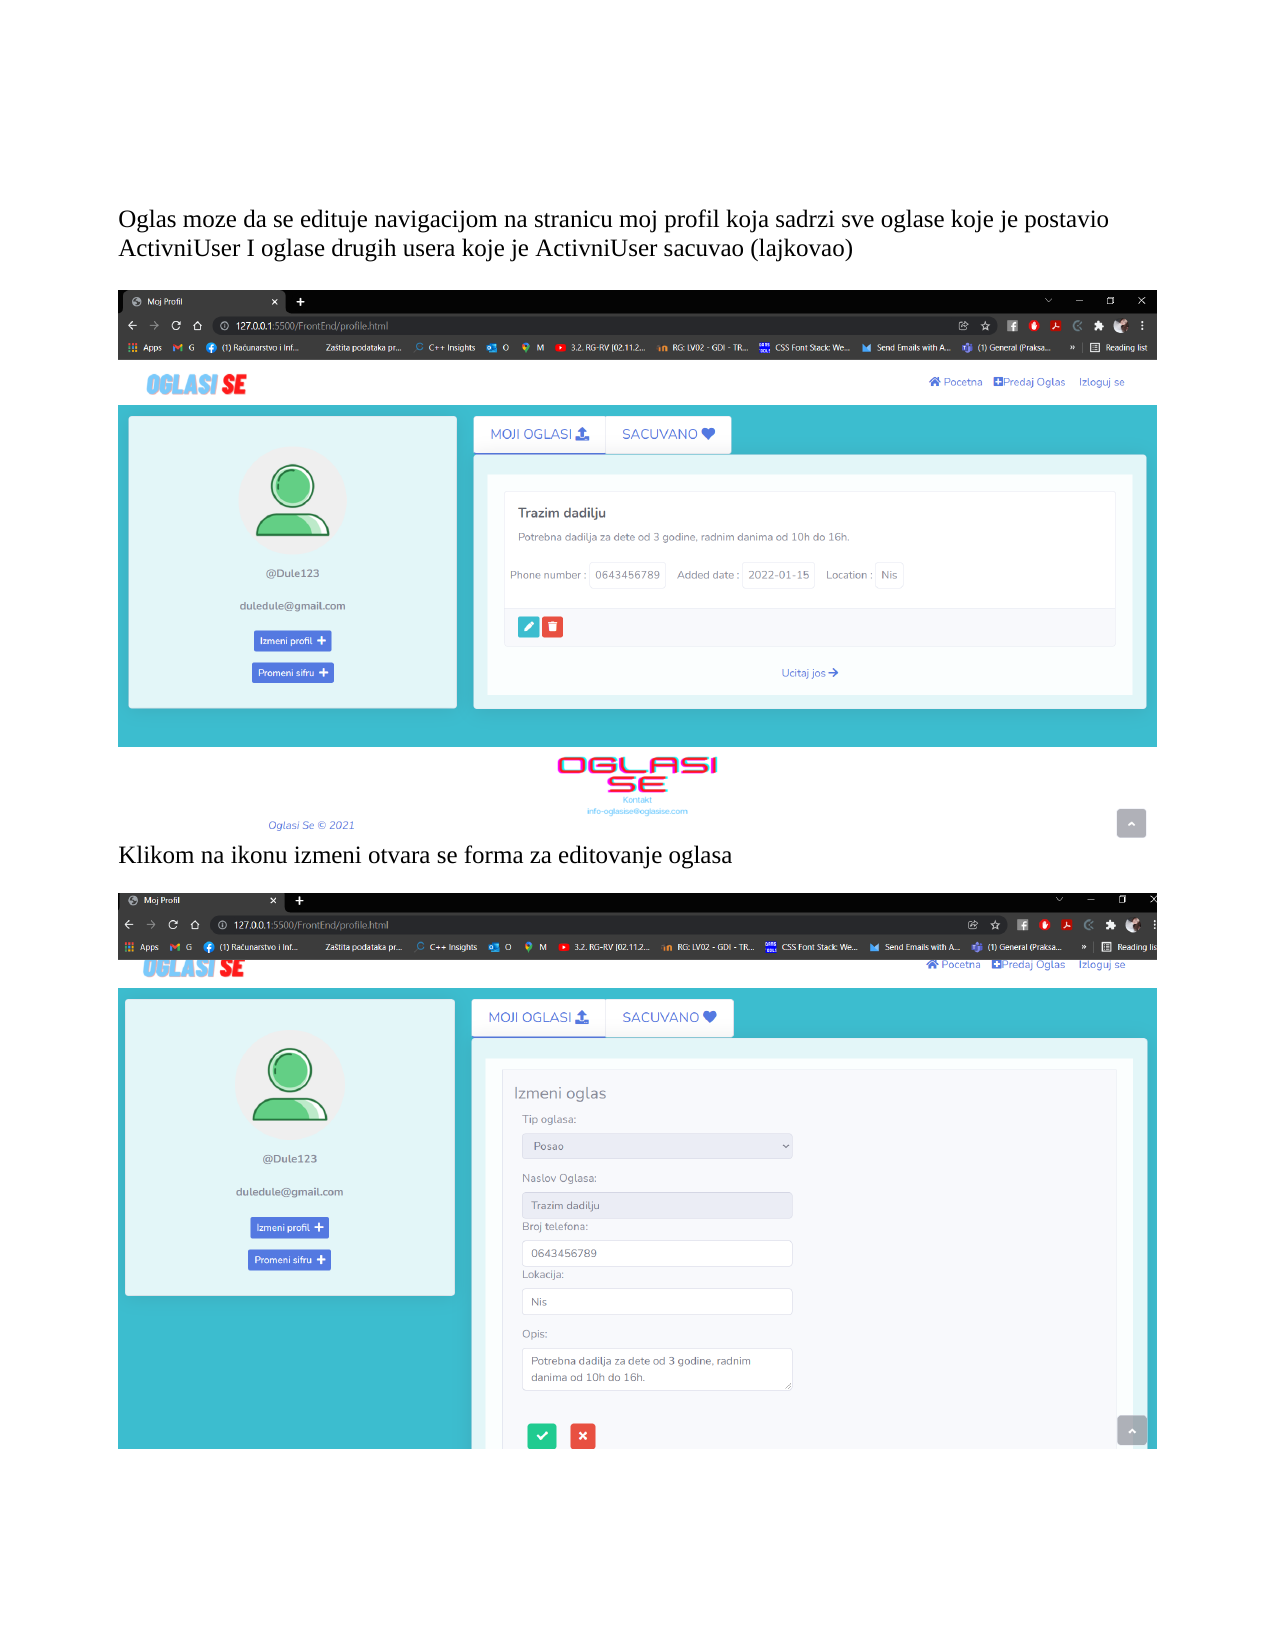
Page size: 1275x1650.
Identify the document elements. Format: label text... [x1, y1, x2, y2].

text Klikom na ikonu izmeni otvara se forma za editovanje oglasa [118, 840, 1157, 869]
picture [118, 290, 1157, 840]
text Oglas moze da se edituje navigacijom na stranicu moj profil koja sadrzi sve oglase koje je postavio ActivniUser I oglase drugih usera koje je ActivniUser sacuvao (lajkovao) [118, 204, 1157, 262]
picture [118, 893, 1157, 1449]
